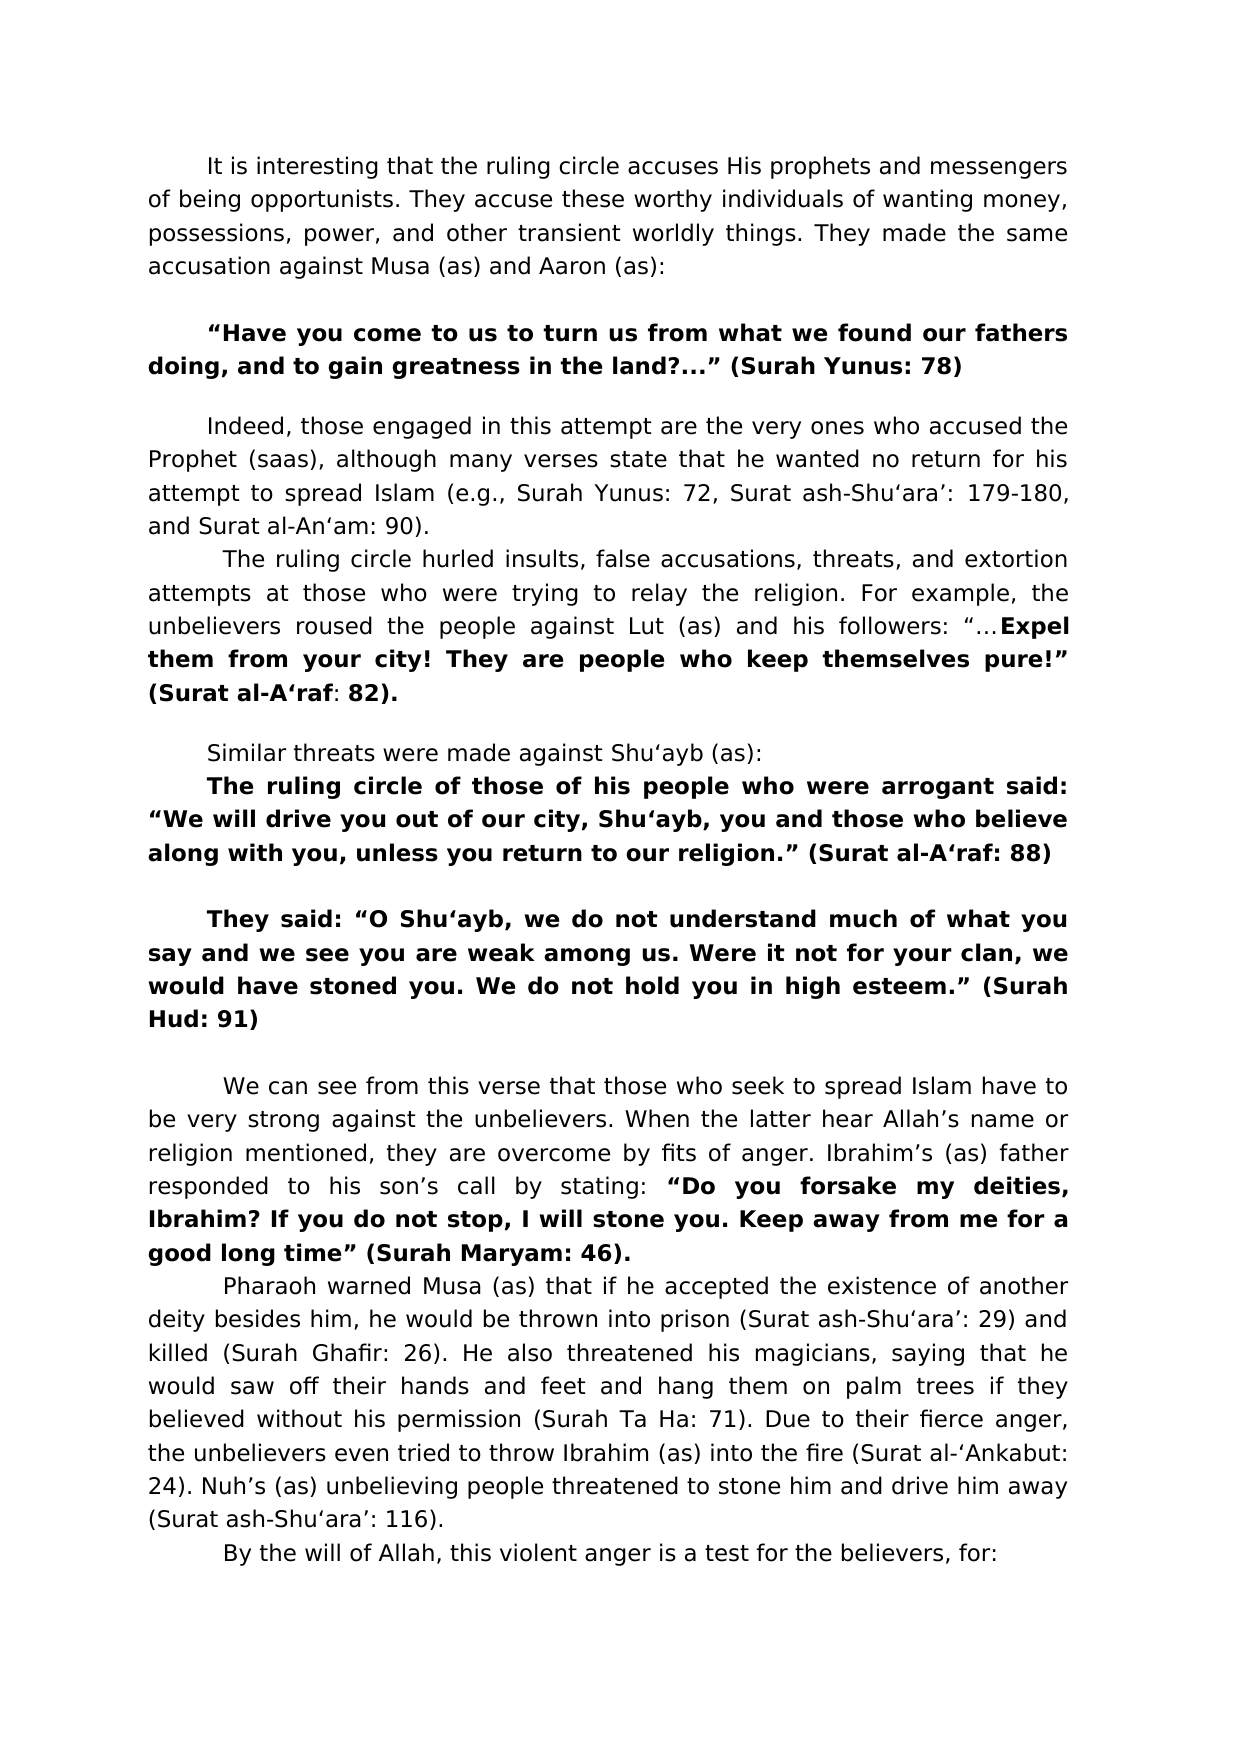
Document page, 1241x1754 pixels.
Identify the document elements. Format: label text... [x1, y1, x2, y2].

text Indeed, those engaged in this attempt are the very ones who accused the Prophet (saas), although many verses state that he wanted no return for his attempt to spread Islam (e.g., Surah Yunus: 72, Surat ash-Shu‘ara’: 179-180, and Surat al-An‘am: 90). [148, 408, 1070, 541]
text By the will of Allah, this violent anger is a test for the believers, for: [148, 1534, 1070, 1568]
text We can see from this verse that those who seek to spread Islam have to be very strong against the unbelievers. When the latter hear Allah’s name or religion mentioned, they are overcome by fits of anger. Ibrahim’s (as) father responded to his son’s call by stating: “Do you forsake my deities, Ibrahim? If you do not stop, I will stone you. Keep away from me for a good long time” (Surah Maryam: 46). [148, 1068, 1070, 1268]
text “Have you come to us to turn us from what we found our fathers doing, and to gain greatness in the land?...” (Surah Yunus: 78) [148, 314, 1070, 381]
text The ruling circle hurled insults, false accusations, threats, and extortion attempts at those who were trying to relay the religion. For example, the unbelievers roused the people against Lut (as) and his followers: “…Expel them from your city! They are people who keep themselves pure!” (Surat al-A‘raf: 82). [148, 541, 1070, 708]
text Similar threats were made against Shu‘ayb (as): [148, 734, 1070, 768]
text The ruling circle of those of his people who were arrogant said: “We will drive you out of our city, Shu‘ayb, you and those who believe along with you, unless you return to our religion.” (Surat al-A‘raf: 88) [148, 768, 1070, 868]
text It is interesting that the ruling circle accuses His prophets and messengers of being opportunists. They accuse these worthy individuals of wanting money, possessions, power, and other transient worldly things. They made the same accusation against Musa (as) and Aaron (as): [148, 148, 1070, 281]
text Pharaoh warned Musa (as) that if he accepted the existence of another deity besides him, he would be thrown into prison (Surat ash-Shu‘ara’: 29) and killed (Surah Ghafir: 26). He also threatened his magicians, saying that he would saw off their hands and feet and hang them on palm trees if they believed without his permission (Surah Ta Ha: 71). Due to their fierce anger, the unbelievers even tried to throw Ibrahim (as) into the fire (Surat al-‘Ankabut: 24). Nuh’s (as) unbelieving people threatened to stone him and drive him away (Surat ash-Shu‘ara’: 116). [148, 1268, 1070, 1534]
text They said: “O Shu‘ayb, we do not understand much of what you say and we see you are weak among us. Were it not for your clan, we would have stoned you. We do not hold you in high esteem.” (Surah Hud: 91) [148, 901, 1070, 1034]
